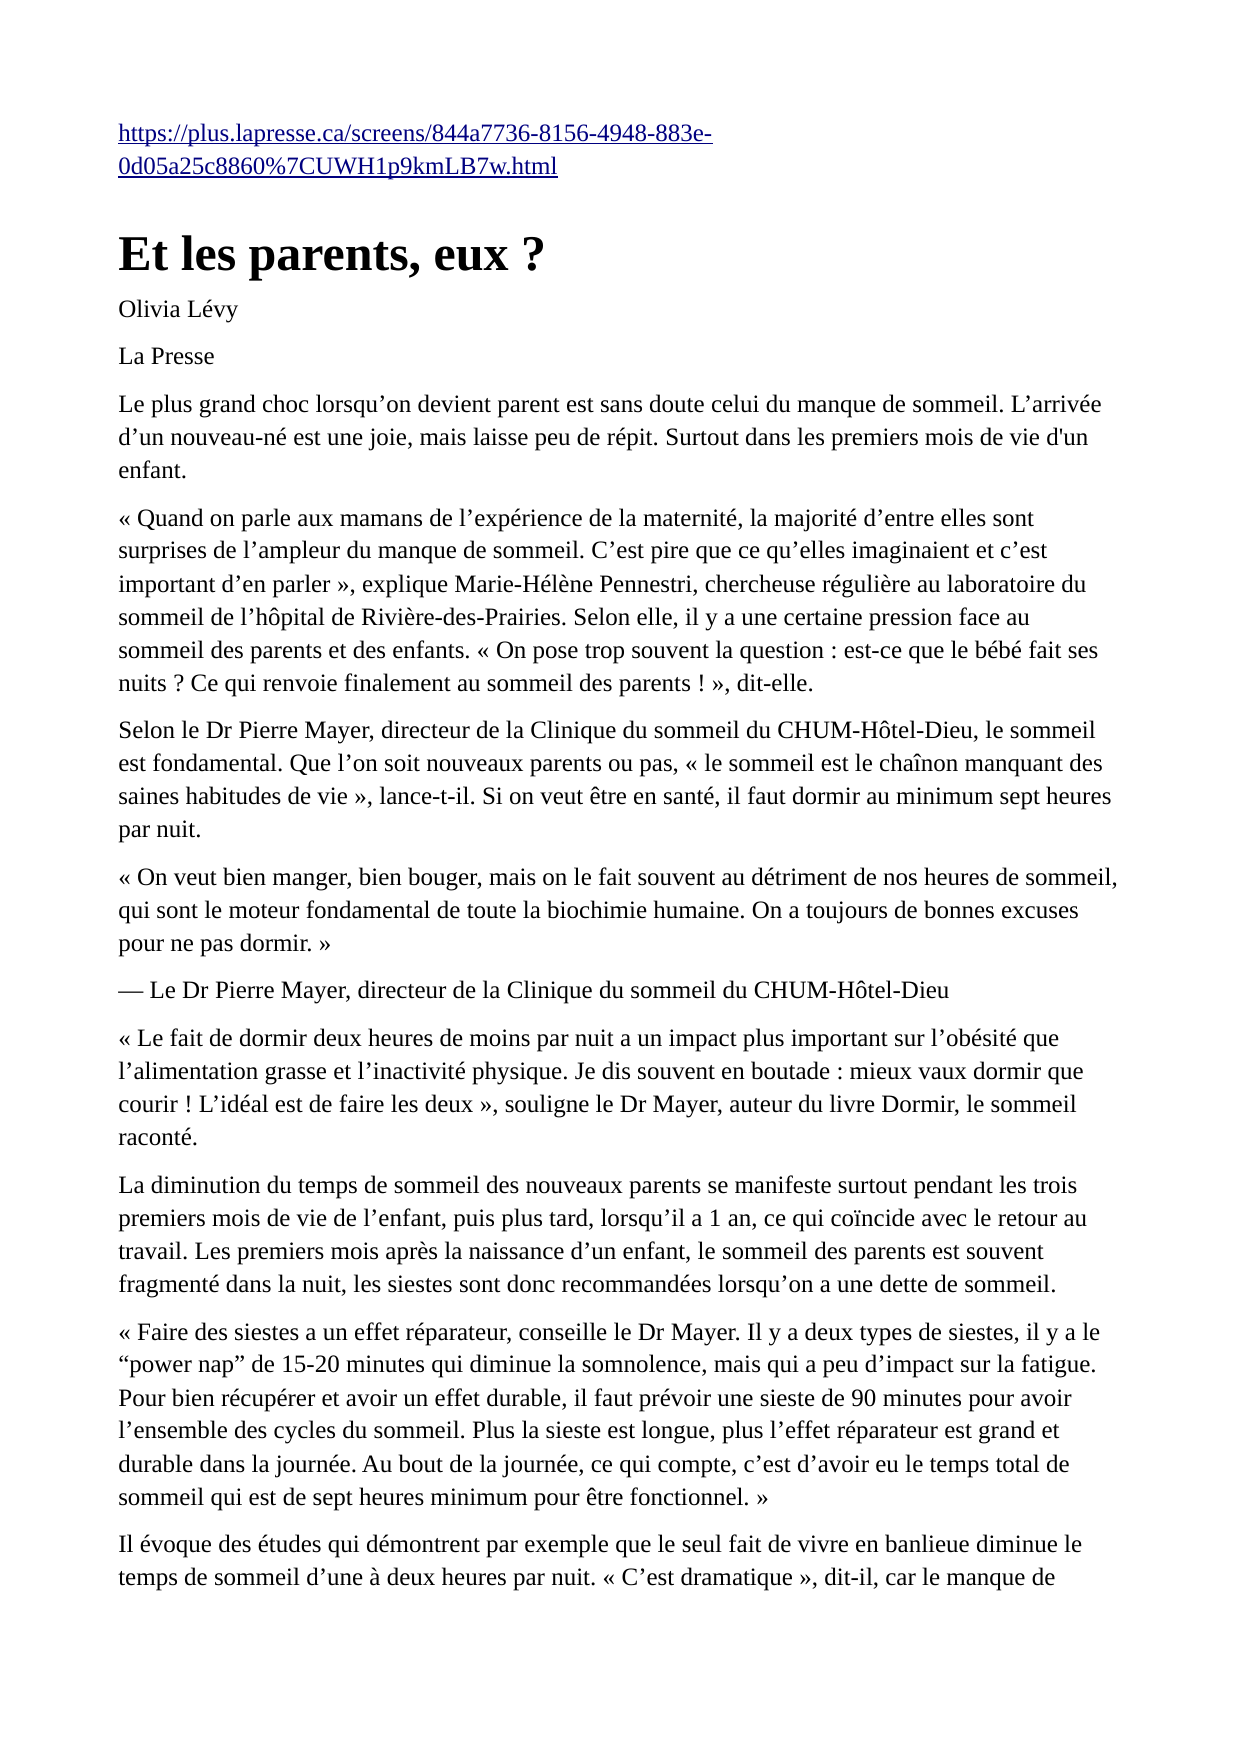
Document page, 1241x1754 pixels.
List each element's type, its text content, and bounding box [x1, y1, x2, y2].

text — Le Dr Pierre Mayer, directeur de la Clinique du sommeil du CHUM-Hôtel-Dieu [118, 976, 1122, 1004]
text Il évoque des études qui démontrent par exemple que le seul fait de vivre en banlieue diminue le temps de sommeil d’une à deux heures par nuit. « C’est dramatique », dit-il, car le manque de [118, 1529, 1122, 1591]
text La diminution du temps de sommeil des nouveaux parents se manifeste surtout pendant les trois premiers mois de vie de l’enfant, puis plus tard, lorsqu’il a 1 an, ce qui coïncide avec le retour au travail. Les premiers mois après la naissance d’un enfant, le sommeil des parents est souvent fragmenté dans la nuit, les siestes sont donc recommandées lorsqu’on a une dette de sommeil. [118, 1170, 1122, 1298]
text Le plus grand choc lorsqu’on devient parent est sans doute celui du manque de sommeil. L’arrivée d’un nouveau-né est une joie, mais laisse peu de répit. Surtout dans les premiers mois de vie d'un enfant. [118, 389, 1122, 484]
text Selon le Dr Pierre Mayer, directeur de la Clinique du sommeil du CHUM-Hôtel-Dieu, le sommeil est fondamental. Que l’on soit nouveaux parents ou pas, « le sommeil est le chaînon manquant des saines habitudes de vie », lance-t-il. Si on veut être en santé, il faut dormir au minimum sept heures par nuit. [118, 715, 1122, 843]
text « Le fait de dormir deux heures de moins par nuit a un impact plus important sur l’obésité que l’alimentation grasse et l’inactivité physique. Je dis souvent en boutade : mieux vaux dormir que courir ! L’idéal est de faire les deux », souligne le Dr Mayer, auteur du livre Dormir, le sommeil raconté. [118, 1023, 1122, 1151]
text « Quand on parle aux mamans de l’expérience de la maternité, la majorité d’entre elles sont surprises de l’ampleur du manque de sommeil. C’est pire que ce qu’elles imaginaient et c’est important d’en parler », explique Marie-Hélène Pennestri, chercheuse régulière au laboratoire du sommeil de l’hôpital de Rivière-des-Prairies. Selon elle, il y a une certaine pression face au sommeil des parents et des enfants. « On pose trop souvent la question : est-ce que le bébé fait ses nuits ? Ce qui renvoie finalement au sommeil des parents ! », dit-elle. [118, 503, 1122, 696]
subtitle Et les parents, eux ? [118, 224, 1122, 281]
text Olivia Lévy [118, 294, 1122, 322]
text La Presse [118, 341, 1122, 370]
text https://plus.lapresse.ca/screens/844a7736-8156-4948-883e-0d05a25c8860%7CUWH1p9kmLB7w.html [118, 118, 1122, 180]
text « Faire des siestes a un effet réparateur, conseille le Dr Mayer. Il y a deux types de siestes, il y a le “power nap” de 15-20 minutes qui diminue la somnolence, mais qui a peu d’impact sur la fatigue. Pour bien récupérer et avoir un effet durable, il faut prévoir une sieste de 90 minutes pour avoir l’ensemble des cycles du sommeil. Plus la sieste est longue, plus l’effet réparateur est grand et durable dans la journée. Au bout de la journée, ce qui compte, c’est d’avoir eu le temps total de sommeil qui est de sept heures minimum pour être fonctionnel. » [118, 1317, 1122, 1510]
text « On veut bien manger, bien bouger, mais on le fait souvent au détriment de nos heures de sommeil, qui sont le moteur fondamental de toute la biochimie humaine. On a toujours de bonnes excuses pour ne pas dormir. » [118, 862, 1122, 957]
